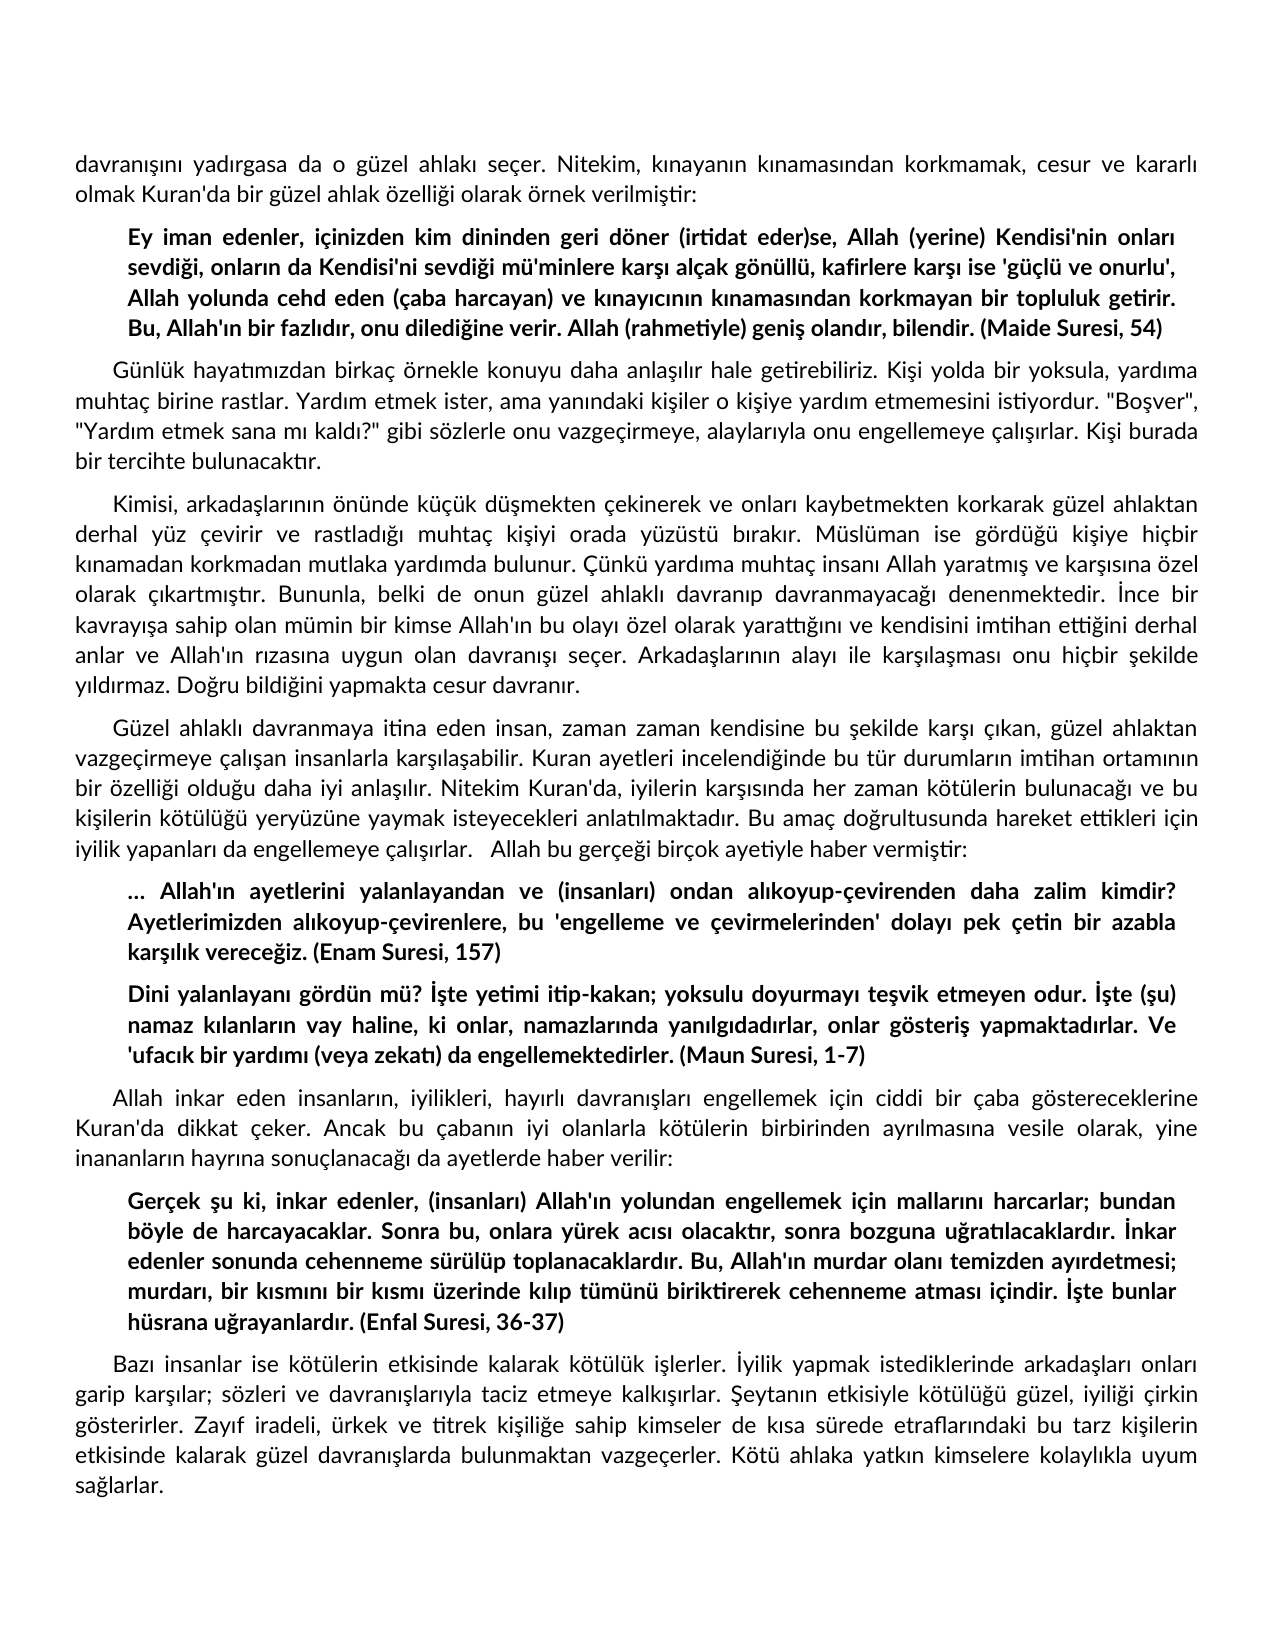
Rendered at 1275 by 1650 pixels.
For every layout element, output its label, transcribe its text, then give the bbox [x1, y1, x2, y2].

text Günlük hayatımızdan birkaç örnekle konuyu daha anlaşılır hale getirebiliriz. Kişi yolda bir yoksula, yardıma muhtaç birine rastlar. Yardım etmek ister, ama yanındaki kişiler o kişiye yardım etmemesini istiyordur. "Boşver", "Yardım etmek sana mı kaldı?" gibi sözlerle onu vazgeçirmeye, alaylarıyla onu engellemeye çalışırlar. Kişi burada bir tercihte bulunacaktır. [75, 356, 1200, 474]
text Gerçek şu ki, inkar edenler, (insanları) Allah'ın yolundan engellemek için mallarını harcarlar; bundan böyle de harcayacaklar. Sonra bu, onlara yürek acısı olacaktır, sonra bozguna uğratılacaklardır. İnkar edenler sonunda cehenneme sürülüp toplanacaklardır. Bu, Allah'ın murdar olanı temizden ayırdetmesi; murdarı, bir kısmını bir kısmı üzerinde kılıp tümünü biriktirerek cehenneme atması içindir. İşte bunlar hüsrana uğrayanlardır. (Enfal Suresi, 36-37) [127, 1186, 1177, 1335]
text Güzel ahlaklı davranmaya itina eden insan, zaman zaman kendisine bu şekilde karşı çıkan, güzel ahlaktan vazgeçirmeye çalışan insanlarla karşılaşabilir. Kuran ayetleri incelendiğinde bu tür durumların imtihan ortamının bir özelliği olduğu daha iyi anlaşılır. Nitekim Kuran'da, iyilerin karşısında her zaman kötülerin bulunacağı ve bu kişilerin kötülüğü yeryüzüne yaymak isteyecekleri anlatılmaktadır. Bu amaç doğrultusunda hareket ettikleri için iyilik yapanları da engellemeye çalışırlar. Allah bu gerçeği birçok ayetiyle haber vermiştir: [75, 713, 1200, 862]
text Kimisi, arkadaşlarının önünde küçük düşmekten çekinerek ve onları kaybetmekten korkarak güzel ahlaktan derhal yüz çevirir ve rastladığı muhtaç kişiyi orada yüzüstü bırakır. Müslüman ise gördüğü kişiye hiçbir kınamadan korkmadan mutlaka yardımda bulunur. Çünkü yardıma muhtaç insanı Allah yaratmış ve karşısına özel olarak çıkartmıştır. Bununla, belki de onun güzel ahlaklı davranıp davranmayacağı denenmektedir. İnce bir kavrayışa sahip olan mümin bir kimse Allah'ın bu olayı özel olarak yarattığını ve kendisini imtihan ettiğini derhal anlar ve Allah'ın rızasına uygun olan davranışı seçer. Arkadaşlarının alayı ile karşılaşması onu hiçbir şekilde yıldırmaz. Doğru bildiğini yapmakta cesur davranır. [75, 489, 1200, 698]
text davranışını yadırgasa da o güzel ahlakı seçer. Nitekim, kınayanın kınamasından korkmamak, cesur ve kararlı olmak Kuran'da bir güzel ahlak özelliği olarak örnek verilmiştir: [75, 150, 1200, 208]
text Dini yalanlayanı gördün mü? İşte yetimi itip-kakan; yoksulu doyurmayı teşvik etmeyen odur. İşte (şu) namaz kılanların vay haline, ki onlar, namazlarında yanılgıdadırlar, onlar gösteriş yapmaktadırlar. Ve 'ufacık bir yardımı (veya zekatı) da engellemektedirler. (Maun Suresi, 1-7) [127, 980, 1177, 1068]
text Bazı insanlar ise kötülerin etkisinde kalarak kötülük işlerler. İyilik yapmak istediklerinde arkadaşları onları garip karşılar; sözleri ve davranışlarıyla taciz etmeye kalkışırlar. Şeytanın etkisiyle kötülüğü güzel, iyiliği çirkin gösterirler. Zayıf iradeli, ürkek ve titrek kişiliğe sahip kimseler de kısa sürede etraflarındaki bu tarz kişilerin etkisinde kalarak güzel davranışlarda bulunmaktan vazgeçerler. Kötü ahlaka yatkın kimselere kolaylıkla uyum sağlarlar. [75, 1350, 1200, 1498]
text … Allah'ın ayetlerini yalanlayandan ve (insanları) ondan alıkoyup-çevirenden daha zalim kimdir? Ayetlerimizden alıkoyup-çevirenlere, bu 'engelleme ve çevirmelerinden' dolayı pek çetin bir azabla karşılık vereceğiz. (Enam Suresi, 157) [127, 877, 1177, 965]
text Ey iman edenler, içinizden kim dininden geri döner (irtidat eder)se, Allah (yerine) Kendisi'nin onları sevdiği, onların da Kendisi'ni sevdiği mü'minlere karşı alçak gönüllü, kafirlere karşı ise 'güçlü ve onurlu', Allah yolunda cehd eden (çaba harcayan) ve kınayıcının kınamasından korkmayan bir topluluk getirir. Bu, Allah'ın bir fazlıdır, onu dilediğine verir. Allah (rahmetiyle) geniş olandır, bilendir. (Maide Suresi, 54) [127, 223, 1177, 341]
text Allah inkar eden insanların, iyilikleri, hayırlı davranışları engellemek için ciddi bir çaba göstereceklerine Kuran'da dikkat çeker. Ancak bu çabanın iyi olanlarla kötülerin birbirinden ayrılmasına vesile olarak, yine inananların hayrına sonuçlanacağı da ayetlerde haber verilir: [75, 1083, 1200, 1171]
